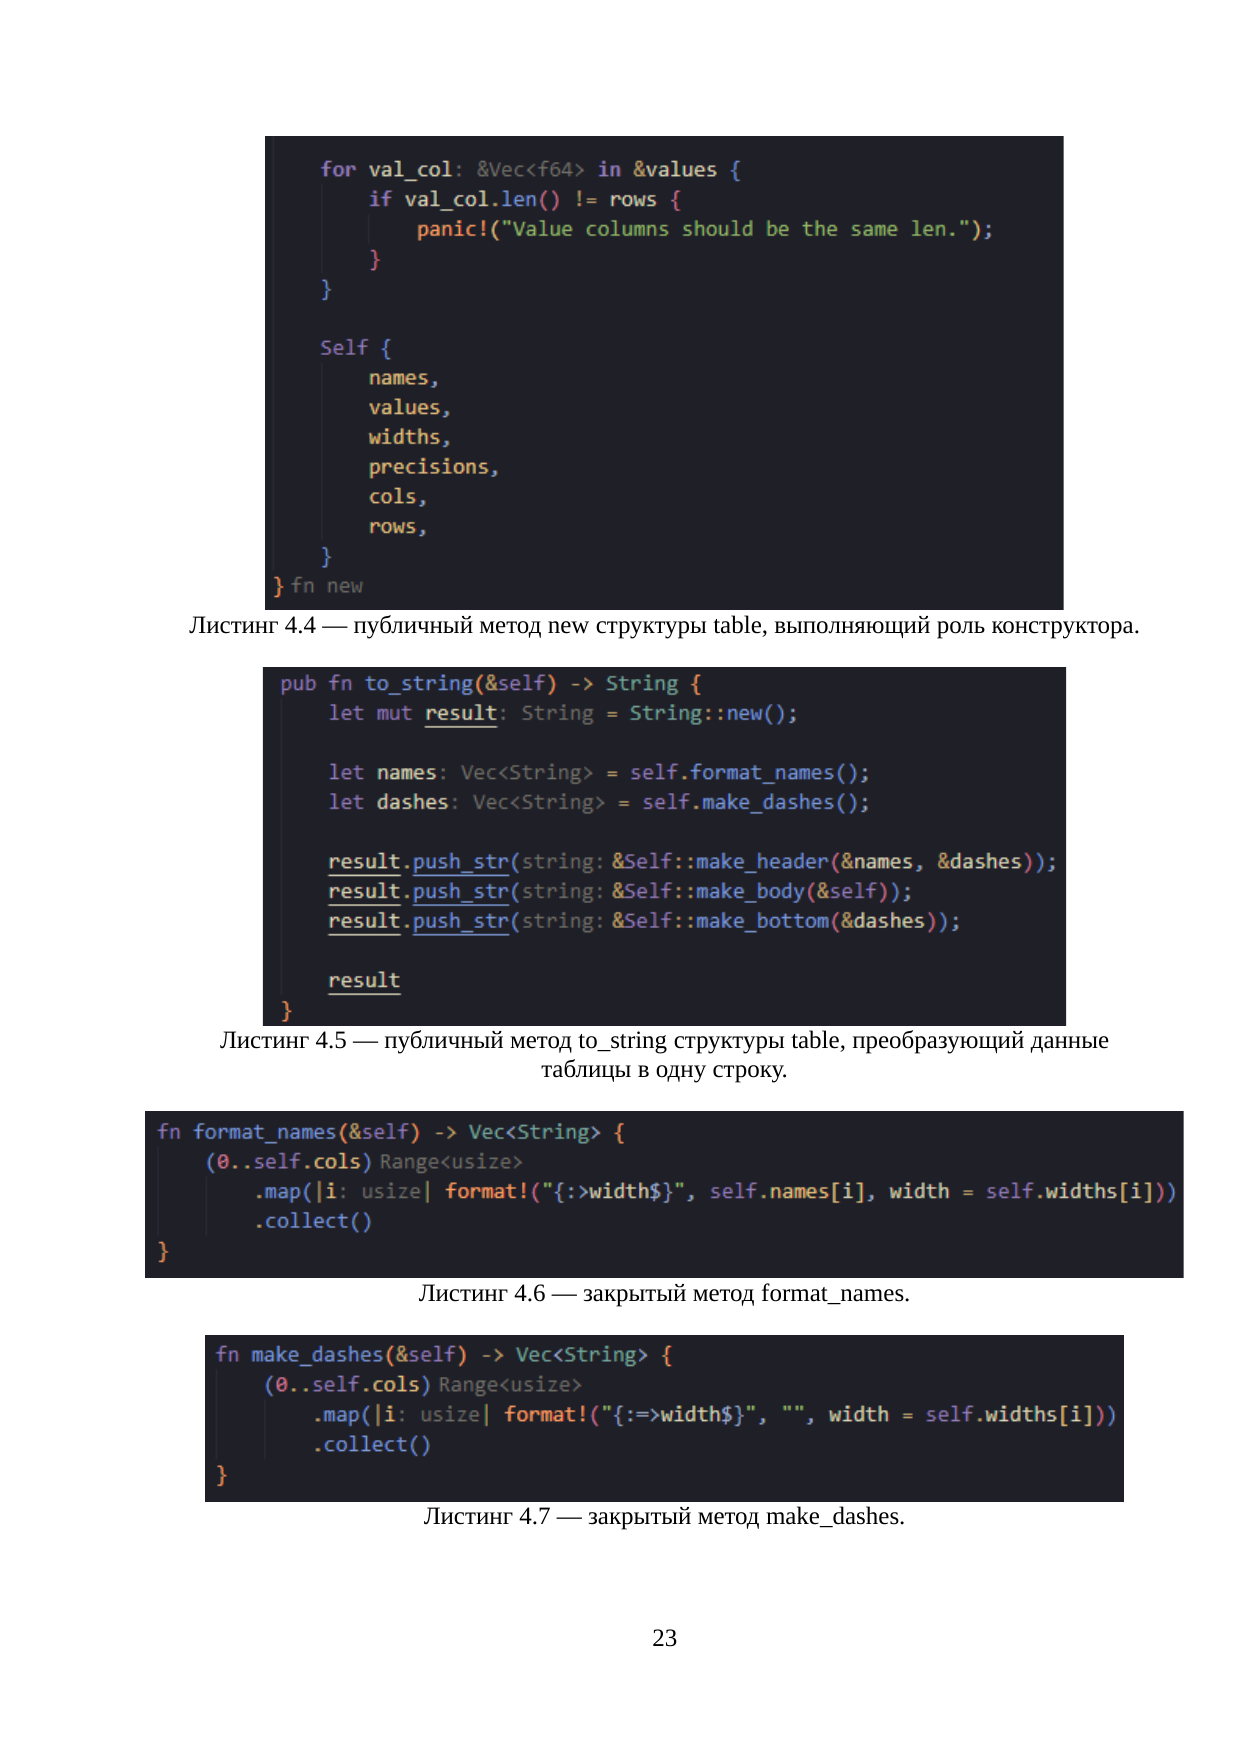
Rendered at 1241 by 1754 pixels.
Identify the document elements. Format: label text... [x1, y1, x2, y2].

picture [145, 1111, 1184, 1278]
text Листинг 4.5 — публичный метод to_string структуры table, преобразующий данные таблицы в одну строку. [177, 667, 1152, 1082]
picture [205, 1335, 1124, 1502]
text Листинг 4.6 — закрытый метод format_names. [177, 1278, 1152, 1307]
picture [265, 136, 1064, 610]
picture [262, 667, 1067, 1026]
text Листинг 4.7 — закрытый метод make_dashes. [177, 1336, 1152, 1530]
text Листинг 4.4 — публичный метод new структуры table, выполняющий роль конструктора. [177, 118, 1152, 638]
